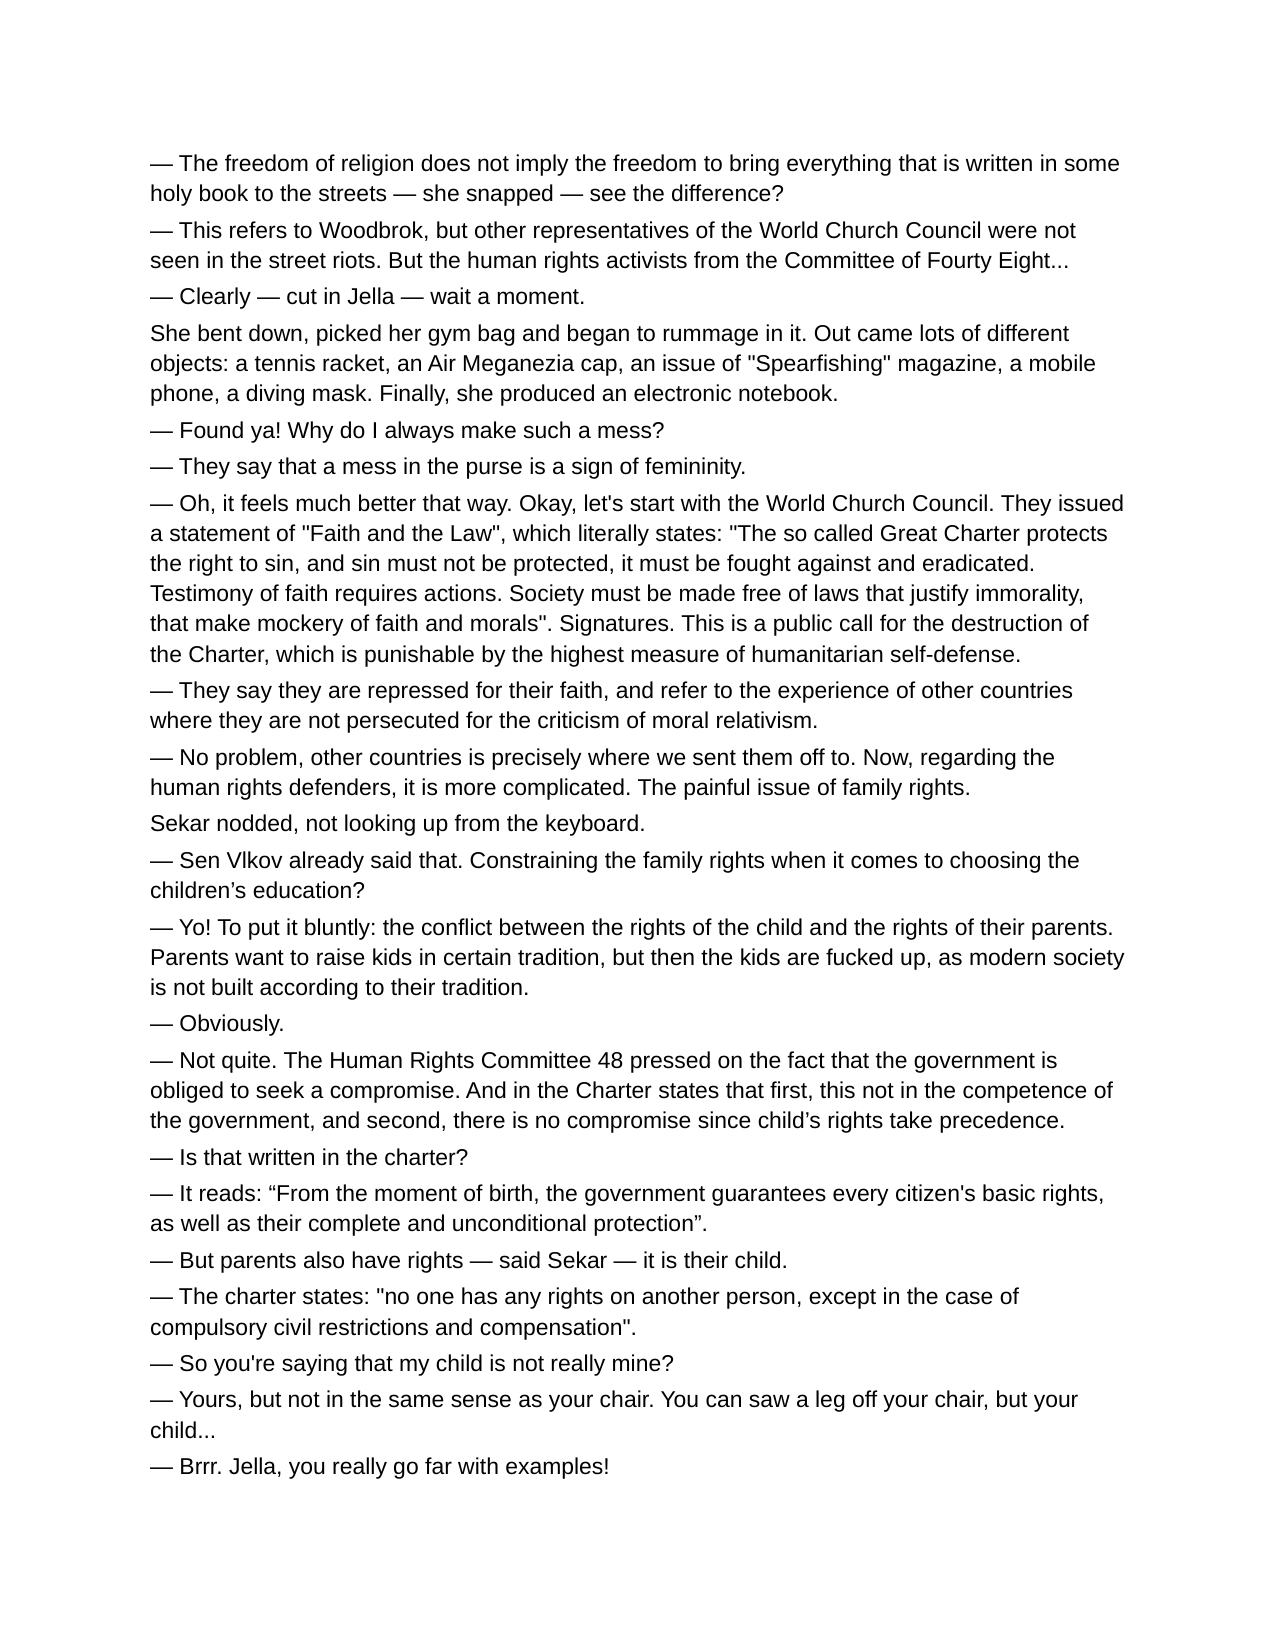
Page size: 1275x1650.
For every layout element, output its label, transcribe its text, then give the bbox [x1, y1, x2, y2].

text — Clearly — cut in Jella — wait a moment. [150, 283, 1125, 310]
text — This refers to Woodbrok, but other representatives of the World Church Council were not seen in the street riots. But the human rights activists from the Committee of Fourty Eight... [150, 217, 1125, 273]
text Sekar nodded, not looking up from the keyboard. [150, 810, 1125, 837]
text — Brrr. Jella, you really go far with examples! [150, 1453, 1125, 1479]
text — Is that written in the charter? [150, 1144, 1125, 1170]
text — So you're saying that my child is not really mine? [150, 1350, 1125, 1376]
text — Oh, it feels much better that way. Okay, let's start with the World Church Council. They issued a statement of "Faith and the Law", which literally states: "The so called Great Charter protects the right to sin, and sin must not be protected, it must be fought against and eradicated. Testimony of faith requires actions. Society must be made free of laws that justify immorality, that make mockery of faith and morals". Signatures. This is a public call for the destruction of the Charter, which is punishable by the highest measure of humanitarian self-defense. [150, 489, 1125, 667]
text — They say they are repressed for their faith, and refer to the experience of other countries where they are not persecuted for the criticism of moral relativism. [150, 677, 1125, 734]
text She bent down, picked her gym bag and began to rummage in it. Out came lots of different objects: a tennis racket, an Air Meganezia cap, an issue of "Spearfishing" magazine, a mobile phone, a diving mask. Finally, she produced an electronic notebook. [150, 320, 1125, 407]
text — The freedom of religion does not imply the freedom to bring everything that is written in some holy book to the streets — she snapped — see the difference? [150, 150, 1125, 207]
text — They say that a mess in the purse is a sign of femininity. [150, 453, 1125, 479]
text — Found ya! Why do I always make such a mess? [150, 417, 1125, 443]
text — Obviously. [150, 1010, 1125, 1037]
text — Yours, but not in the same sense as your chair. You can saw a leg off your chair, but your child... [150, 1386, 1125, 1443]
text — The charter states: "no one has any rights on another person, except in the case of compulsory civil restrictions and compensation". [150, 1283, 1125, 1340]
text — Not quite. The Human Rights Committee 48 pressed on the fact that the government is obliged to seek a compromise. And in the Charter states that first, this not in the competence of the government, and second, there is no compromise since child’s rights take precedence. [150, 1047, 1125, 1134]
text — It reads: “From the moment of birth, the government guarantees every citizen's basic rights, as well as their complete and unconditional protection”. [150, 1180, 1125, 1237]
text — But parents also have rights — said Sekar — it is their child. [150, 1247, 1125, 1273]
text — Yo! To put it bluntly: the conflict between the rights of the child and the rights of their parents. Parents want to raise kids in certain tradition, but then the kids are fucked up, as modern society is not built according to their tradition. [150, 913, 1125, 1000]
text — Sen Vlkov already said that. Constraining the family rights when it comes to choosing the children’s education? [150, 847, 1125, 903]
text — No problem, other countries is precisely where we sent them off to. Now, regarding the human rights defenders, it is more complicated. The painful issue of family rights. [150, 744, 1125, 800]
